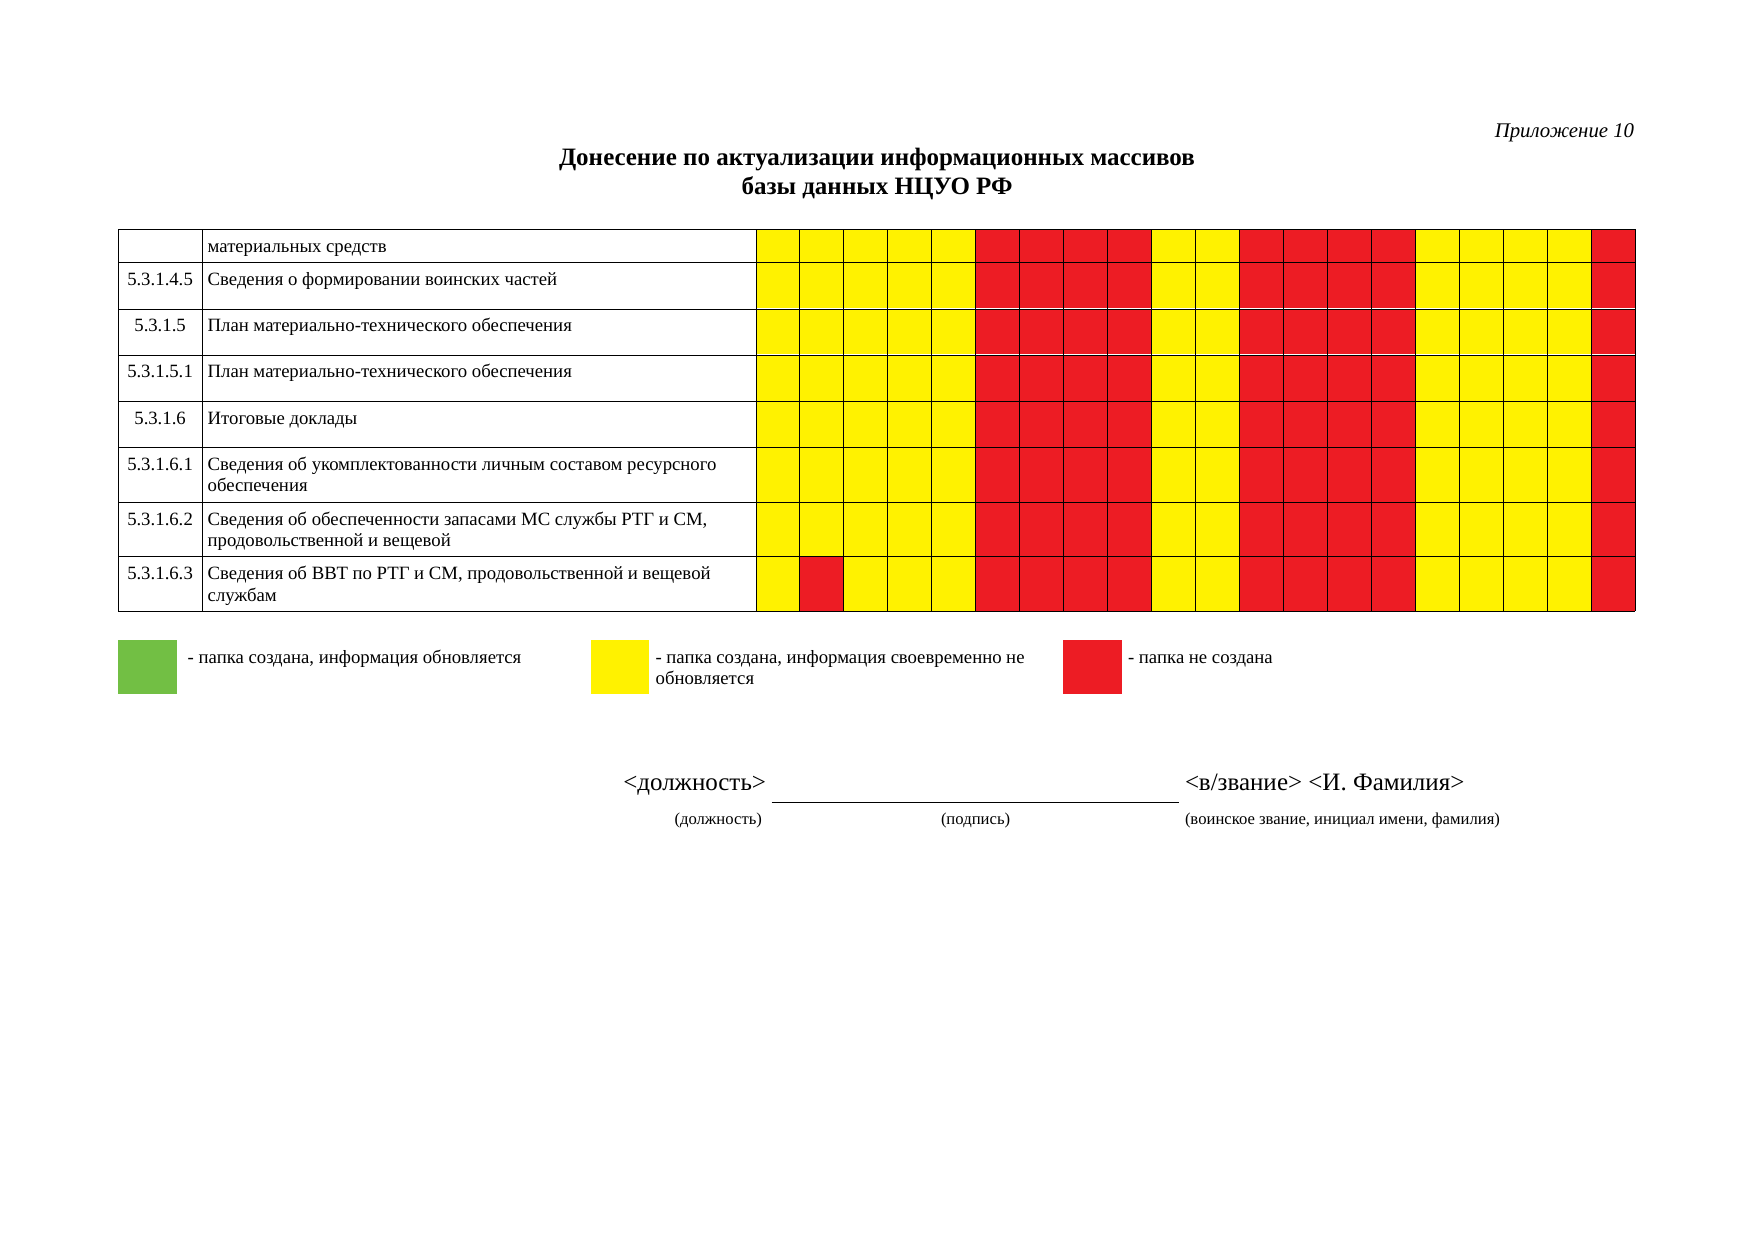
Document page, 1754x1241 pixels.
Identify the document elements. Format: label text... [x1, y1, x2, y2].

table_cell [1152, 448, 1195, 502]
table_header - папка не создана [1122, 640, 1636, 694]
table_cell 5.3.1.4.5 [119, 263, 202, 308]
table_cell [932, 310, 975, 354]
table_cell [1284, 503, 1327, 556]
table_cell [932, 356, 975, 401]
table_cell [888, 448, 931, 502]
table_cell [888, 503, 931, 556]
table_cell [772, 843, 1179, 883]
table_cell [1108, 503, 1151, 556]
table_cell [1196, 402, 1239, 447]
table_cell [1064, 230, 1107, 262]
table_cell [1284, 310, 1327, 354]
table_cell [888, 557, 931, 611]
table_cell [1108, 557, 1151, 611]
table_cell [1372, 402, 1415, 447]
table_cell [1064, 356, 1107, 401]
table_cell [1504, 503, 1547, 556]
table_cell [1240, 263, 1283, 308]
table_cell Сведения об обеспеченности запасами МС службы РТГ и СМ, продовольственной и вещевой [203, 503, 756, 556]
table_cell [1152, 310, 1195, 354]
table_cell [1328, 503, 1371, 556]
table_cell [1108, 230, 1151, 262]
table_cell [1020, 230, 1063, 262]
table_cell [976, 230, 1019, 262]
table_cell [1108, 310, 1151, 354]
table_cell [757, 402, 799, 447]
table_cell [1460, 310, 1503, 354]
table_cell [1240, 310, 1283, 354]
table_cell [1460, 557, 1503, 611]
table_cell [1548, 310, 1591, 354]
table_cell [844, 402, 887, 447]
table_cell [1504, 356, 1547, 401]
table_cell [888, 402, 931, 447]
table_cell [1460, 503, 1503, 556]
table_cell [888, 230, 931, 262]
table_cell [1108, 448, 1151, 502]
table_cell [1416, 448, 1459, 502]
table_cell [1372, 557, 1415, 611]
table_cell 5.3.1.6.1 [119, 448, 202, 502]
table_cell [844, 356, 887, 401]
table_cell План материально-технического обеспечения [203, 310, 756, 354]
table_cell [844, 230, 887, 262]
table_cell [1372, 503, 1415, 556]
table_cell [1196, 310, 1239, 354]
table_cell [1152, 402, 1195, 447]
table_cell [888, 310, 931, 354]
table_cell [888, 356, 931, 401]
table_cell [1504, 557, 1547, 611]
table_cell [1064, 263, 1107, 308]
table_cell [800, 310, 843, 354]
table_cell [1592, 448, 1635, 502]
table_cell [1372, 263, 1415, 308]
table_cell [1372, 448, 1415, 502]
table_cell [1240, 557, 1283, 611]
table_cell [133, 843, 772, 883]
table_cell [1548, 230, 1591, 262]
table_cell [932, 230, 975, 262]
table_cell [888, 263, 931, 308]
table_cell [1504, 402, 1547, 447]
table_cell материальных средств [203, 230, 756, 262]
table_cell [1328, 310, 1371, 354]
table_cell [1196, 263, 1239, 308]
table_cell [1328, 557, 1371, 611]
table_cell [1548, 503, 1591, 556]
table_cell [1416, 356, 1459, 401]
table_header [772, 761, 1179, 802]
table_cell [844, 310, 887, 354]
table_header - папка создана, информация обновляется [177, 640, 591, 694]
table_cell [1240, 230, 1283, 262]
table_cell [1592, 356, 1635, 401]
table_cell [757, 356, 799, 401]
table_cell [1152, 557, 1195, 611]
table_cell [932, 503, 975, 556]
table_cell [1284, 263, 1327, 308]
table_cell [1504, 310, 1547, 354]
table_cell [1548, 448, 1591, 502]
table_cell [1328, 230, 1371, 262]
table_cell [932, 448, 975, 502]
table_cell 5.3.1.6.3 [119, 557, 202, 611]
table_cell [844, 448, 887, 502]
table_cell [800, 557, 843, 611]
table_cell [1460, 448, 1503, 502]
table_cell [1179, 843, 1651, 883]
table_cell [1284, 356, 1327, 401]
table_cell [1460, 356, 1503, 401]
table_cell [1240, 402, 1283, 447]
table_cell [1548, 557, 1591, 611]
table_cell [1152, 230, 1195, 262]
table_cell [1064, 402, 1107, 447]
table_cell [800, 448, 843, 502]
table_cell [1020, 503, 1063, 556]
table_cell [800, 503, 843, 556]
table_cell [1196, 448, 1239, 502]
table_cell [1416, 557, 1459, 611]
table_cell Итоговые доклады [203, 402, 756, 447]
table_cell [1372, 230, 1415, 262]
table_cell [1416, 402, 1459, 447]
table_header [591, 640, 649, 694]
table_cell [932, 557, 975, 611]
table_cell [800, 230, 843, 262]
table_cell (должность) [453, 802, 772, 843]
table_cell [133, 802, 452, 843]
table_cell [1240, 356, 1283, 401]
table_cell [757, 230, 799, 262]
table_cell [1196, 557, 1239, 611]
table_cell [1020, 263, 1063, 308]
table_cell [976, 557, 1019, 611]
table_cell [757, 448, 799, 502]
table_cell [844, 557, 887, 611]
table_cell [844, 263, 887, 308]
table_cell [1328, 448, 1371, 502]
table_cell [1372, 310, 1415, 354]
table_header - папка создана, информация своевременно не обновляется [650, 640, 1063, 694]
table_cell [1064, 557, 1107, 611]
table_cell [1548, 263, 1591, 308]
table_cell [1460, 230, 1503, 262]
table_cell [757, 310, 799, 354]
table_cell (воинское звание, инициал имени, фамилия) [1179, 802, 1651, 843]
table_cell [800, 402, 843, 447]
table_cell [1064, 310, 1107, 354]
table_header [118, 640, 177, 694]
table_cell [1284, 230, 1327, 262]
table_cell [1372, 356, 1415, 401]
table_cell [1592, 402, 1635, 447]
table_cell [1592, 310, 1635, 354]
table_cell [1240, 448, 1283, 502]
table_cell [1592, 503, 1635, 556]
table_cell [844, 503, 887, 556]
table_cell [1592, 263, 1635, 308]
table_cell [976, 448, 1019, 502]
table_cell [800, 356, 843, 401]
table_cell 5.3.1.5.1 [119, 356, 202, 401]
table_cell [757, 263, 799, 308]
table_cell Сведения о формировании воинских частей [203, 263, 756, 308]
table_cell [1548, 356, 1591, 401]
table_cell [1460, 263, 1503, 308]
table_header <должность> [133, 761, 772, 802]
table_cell [976, 402, 1019, 447]
table_cell [1328, 402, 1371, 447]
table_cell [1064, 503, 1107, 556]
table_cell [1020, 402, 1063, 447]
table_cell 5.3.1.5 [119, 310, 202, 354]
table_cell [1328, 356, 1371, 401]
table_cell [1548, 402, 1591, 447]
table_cell [757, 503, 799, 556]
table_cell [976, 356, 1019, 401]
table_cell 5.3.1.6.2 [119, 503, 202, 556]
table_cell [976, 503, 1019, 556]
table_cell [1064, 448, 1107, 502]
table_cell [1152, 263, 1195, 308]
table_cell [1592, 230, 1635, 262]
table_cell [1196, 503, 1239, 556]
table_cell [1152, 356, 1195, 401]
table_cell [1416, 263, 1459, 308]
table_cell [1460, 402, 1503, 447]
table_cell [1504, 448, 1547, 502]
table_cell [932, 402, 975, 447]
table_cell (подпись) [772, 803, 1179, 843]
table_cell [1240, 503, 1283, 556]
table_header <в/звание> <И. Фамилия> [1179, 761, 1651, 802]
table_cell Сведения об укомплектованности личным составом ресурсного обеспечения [203, 448, 756, 502]
table_cell [1416, 310, 1459, 354]
table_cell [976, 310, 1019, 354]
table_cell [1196, 356, 1239, 401]
table_cell [932, 263, 975, 308]
table_cell [1020, 356, 1063, 401]
table_cell [1108, 263, 1151, 308]
table_cell [976, 263, 1019, 308]
table_cell [1108, 356, 1151, 401]
table_cell [1416, 230, 1459, 262]
table_cell [1108, 402, 1151, 447]
table_cell [1504, 230, 1547, 262]
table_cell [1152, 503, 1195, 556]
table_cell [1284, 402, 1327, 447]
table_cell [1020, 448, 1063, 502]
table_cell [1020, 310, 1063, 354]
table_cell [1328, 263, 1371, 308]
table_header [1063, 640, 1122, 694]
table_cell План материально-технического обеспечения [203, 356, 756, 401]
table_cell [1196, 230, 1239, 262]
table_cell Сведения об ВВТ по РТГ и СМ, продовольственной и вещевой службам [203, 557, 756, 611]
table_cell [800, 263, 843, 308]
table_cell 5.3.1.6 [119, 402, 202, 447]
table_cell [1416, 503, 1459, 556]
table_cell [1592, 557, 1635, 611]
table_cell [1504, 263, 1547, 308]
table_cell [1284, 557, 1327, 611]
table_cell [119, 230, 202, 262]
table_cell [1020, 557, 1063, 611]
table_cell [757, 557, 799, 611]
table_cell [1284, 448, 1327, 502]
